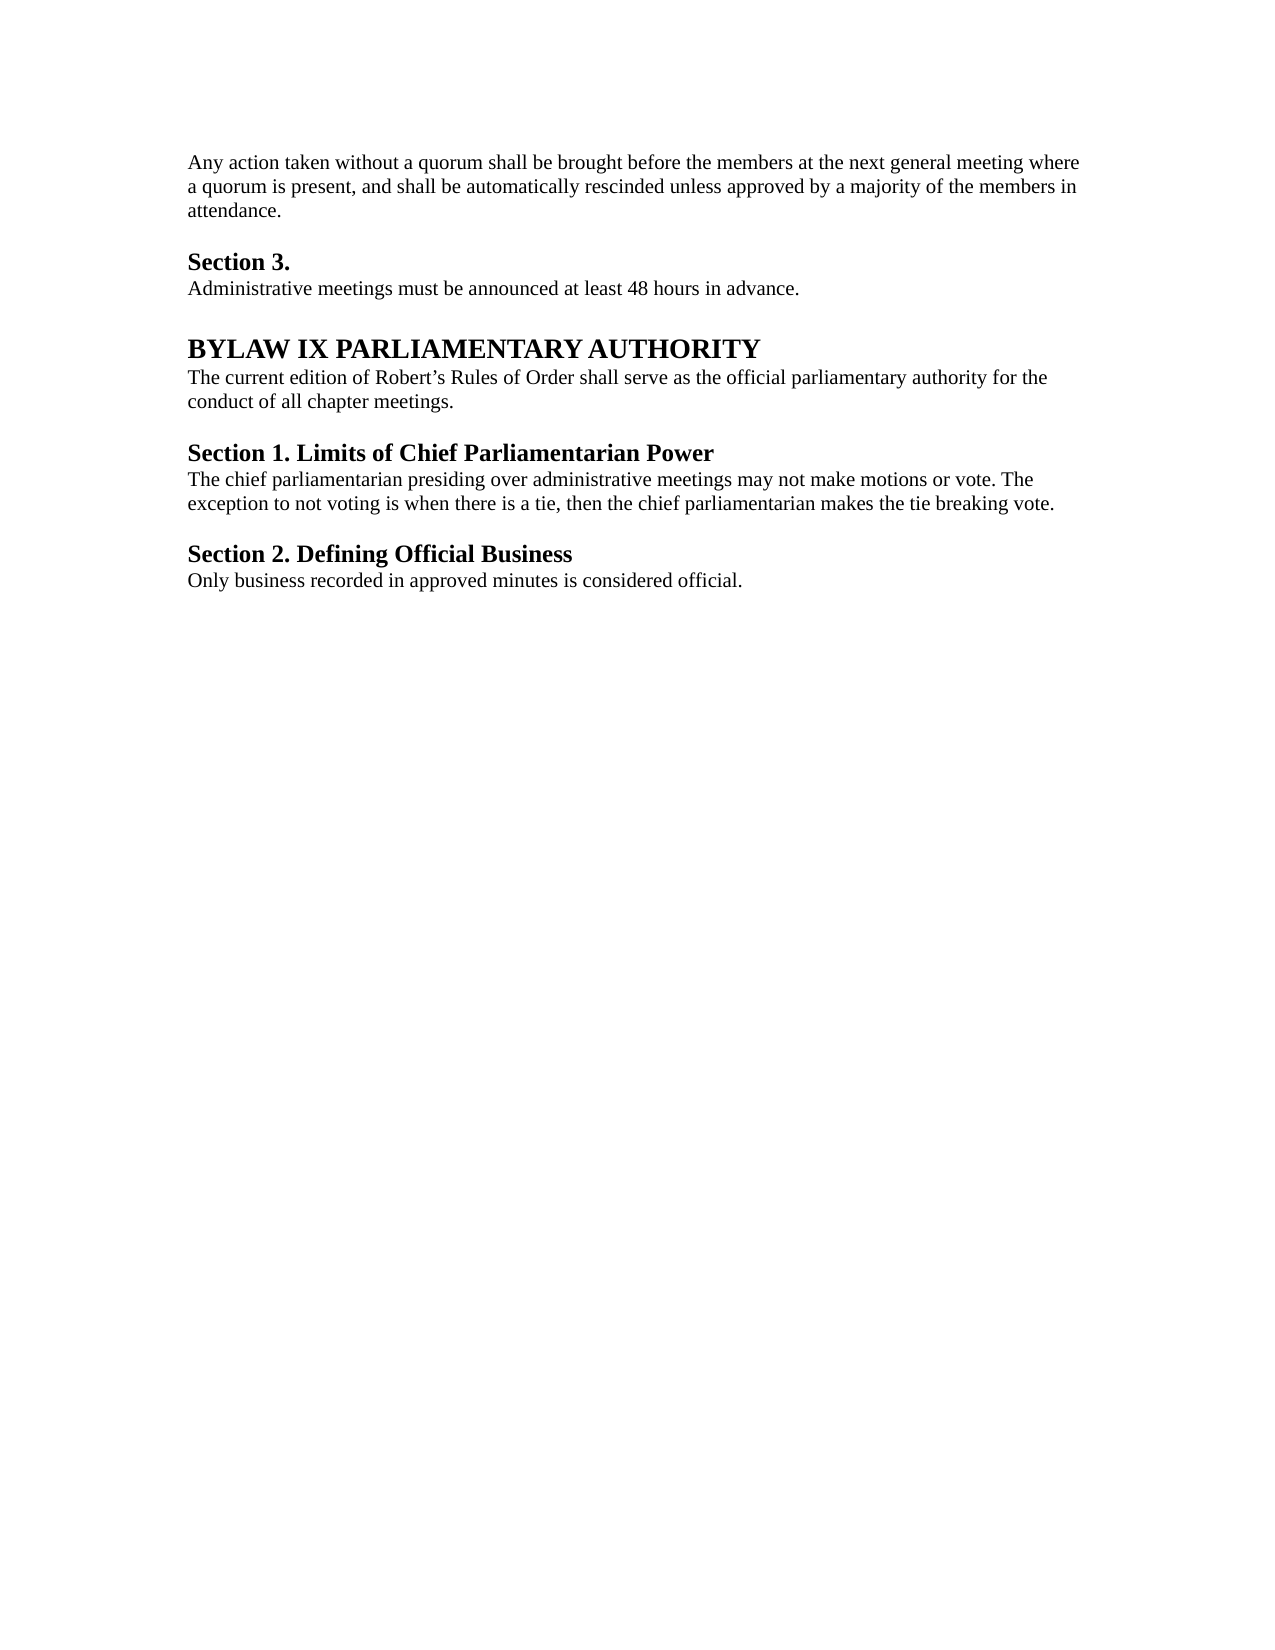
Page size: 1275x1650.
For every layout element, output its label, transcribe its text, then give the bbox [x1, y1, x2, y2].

text Administrative meetings must be announced at least 48 hours in advance. [187, 276, 1087, 300]
text The current edition of Robert’s Rules of Order shall serve as the official parliamentary authority for the conduct of all chapter meetings. [187, 365, 1087, 413]
text Any action taken without a quorum shall be brought before the members at the next general meeting where a quorum is present, and shall be automatically rescinded unless approved by a majority of the members in attendance. [187, 150, 1087, 222]
text Section 2. Defining Official Business [187, 539, 1087, 568]
text BYLAW IX PARLIAMENTARY AUTHORITY [187, 332, 1087, 365]
text Section 1. Limits of Chief Parliamentarian Power [187, 438, 1087, 466]
text The chief parliamentarian presiding over administrative meetings may not make motions or vote. The exception to not voting is when there is a tie, then the chief parliamentarian makes the tie breaking vote. [187, 467, 1087, 515]
text Section 3. [187, 247, 1087, 275]
text Only business recorded in approved minutes is considered official. [187, 568, 1087, 592]
